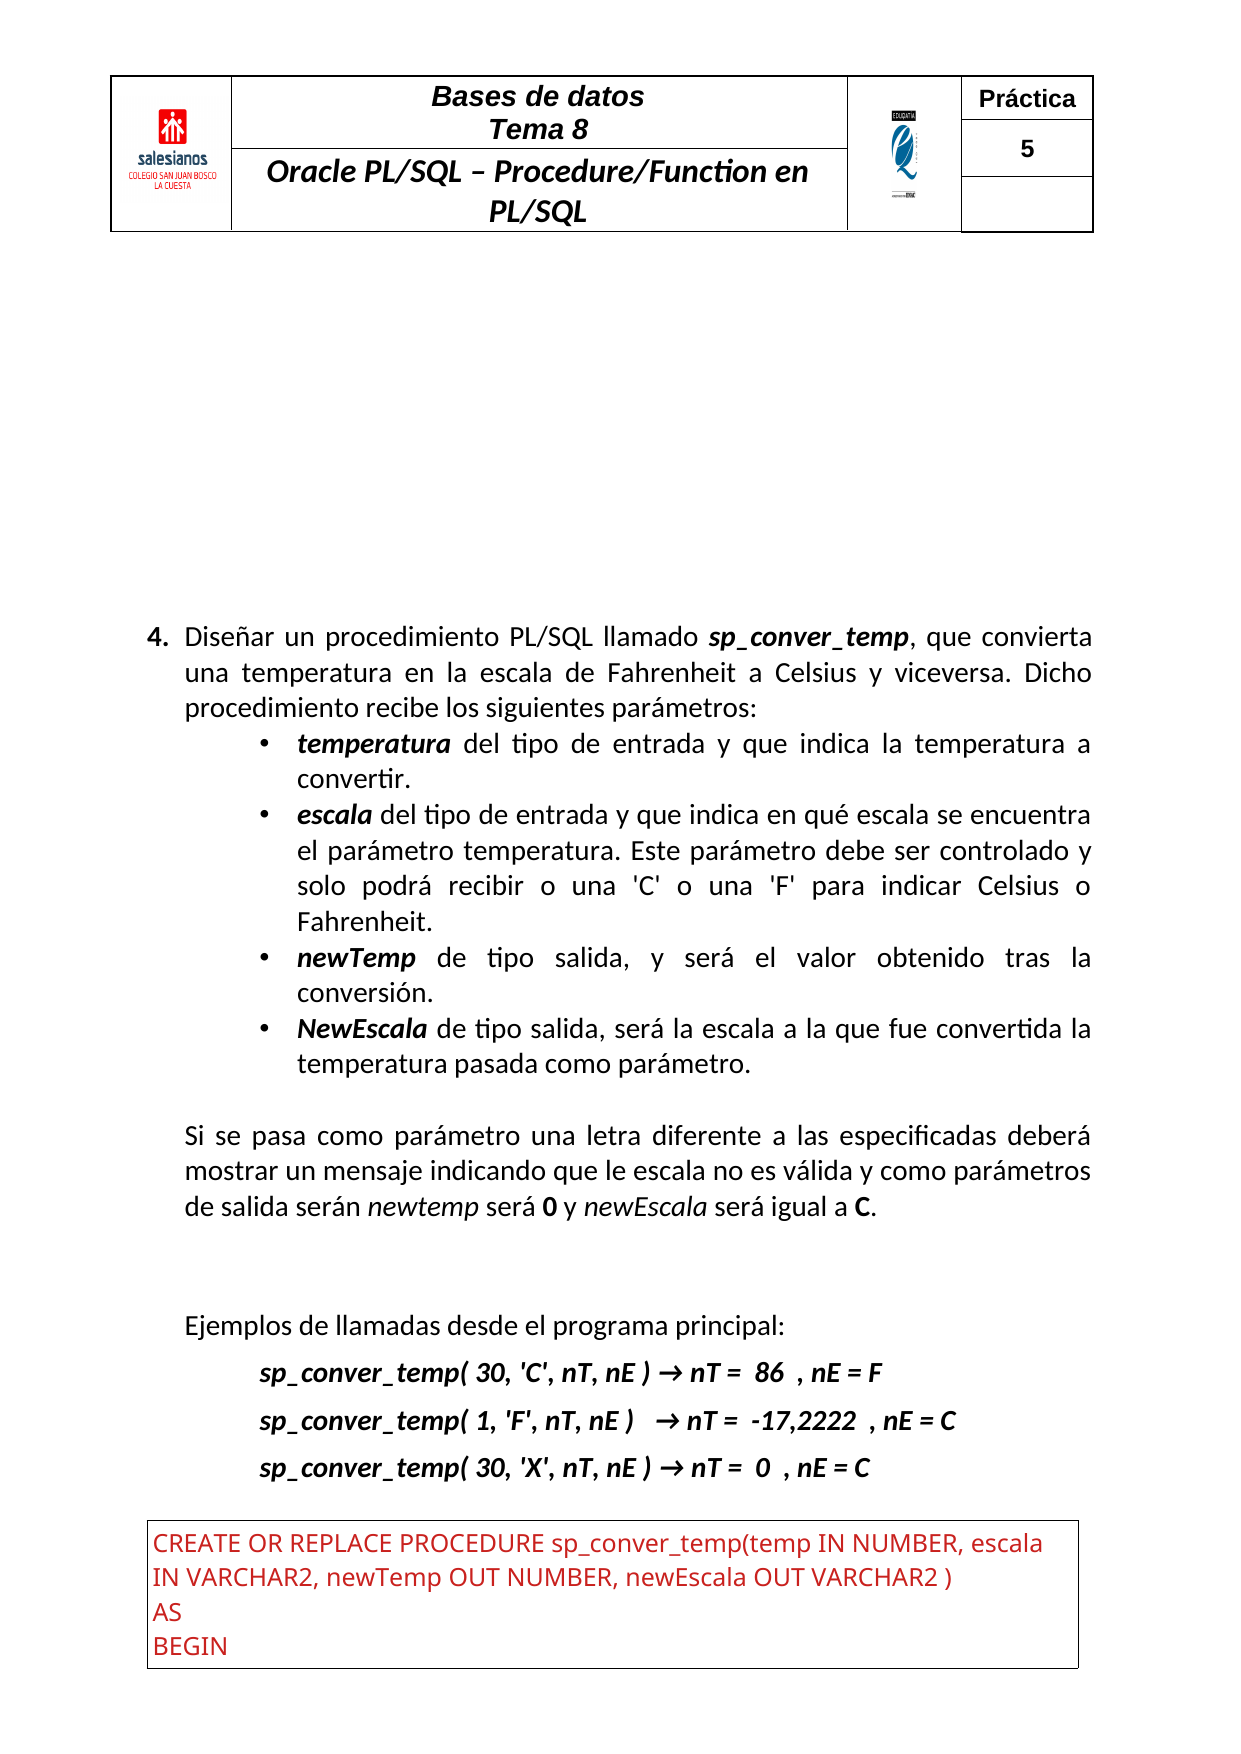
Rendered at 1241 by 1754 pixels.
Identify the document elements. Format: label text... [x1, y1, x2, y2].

text sp_conver_temp( 30, 'C', nT, nE ) → nT = 86 , nE = F [184, 1354, 1093, 1390]
text sp_conver_temp( 30, 'X', nT, nE ) → nT = 0 , nE = C [184, 1449, 1093, 1484]
text sp_conver_temp( 1, 'F', nT, nE ) → nT = -17,2222 , nE = C [184, 1402, 1093, 1437]
list Diseñar un procedimiento PL/SQL llamado sp_conver_temp, que convierta una temperatura en la escala de Fahrenheit a Celsius y viceversa. Dicho procedimiento recibe los siguientes parámetros: [147, 618, 1093, 725]
list newTemp de tipo salida, y será el valor obtenido tras la conversión. [259, 939, 1093, 1010]
list Si se pasa como parámetro una letra diferente a las especificadas deberá mostrar un mensaje indicando que le escala no es válida y como parámetros de salida serán newtemp será 0 y newEscala será igual a C. [147, 1117, 1093, 1224]
picture [891, 110, 918, 198]
list temperatura del tipo de entrada y que indica la temperatura a convertir. [259, 725, 1093, 796]
picture [119, 96, 229, 203]
list escala del tipo de entrada y que indica en qué escala se encuentra el parámetro temperatura. Este parámetro debe ser controlado y solo podrá recibir o una 'C' o una 'F' para indicar Celsius o Fahrenheit. [259, 796, 1093, 939]
text Ejemplos de llamadas desde el programa principal: [184, 1307, 1093, 1342]
table_header CREATE OR REPLACE PROCEDURE sp_conver_temp(temp IN NUMBER, escala IN VARCHAR2, newTemp OUT NUMBER, newEscala OUT VARCHAR2 ) AS BEGIN [148, 1521, 1078, 1668]
list NewEscala de tipo salida, será la escala a la que fue convertida la temperatura pasada como parámetro. [259, 1010, 1093, 1081]
